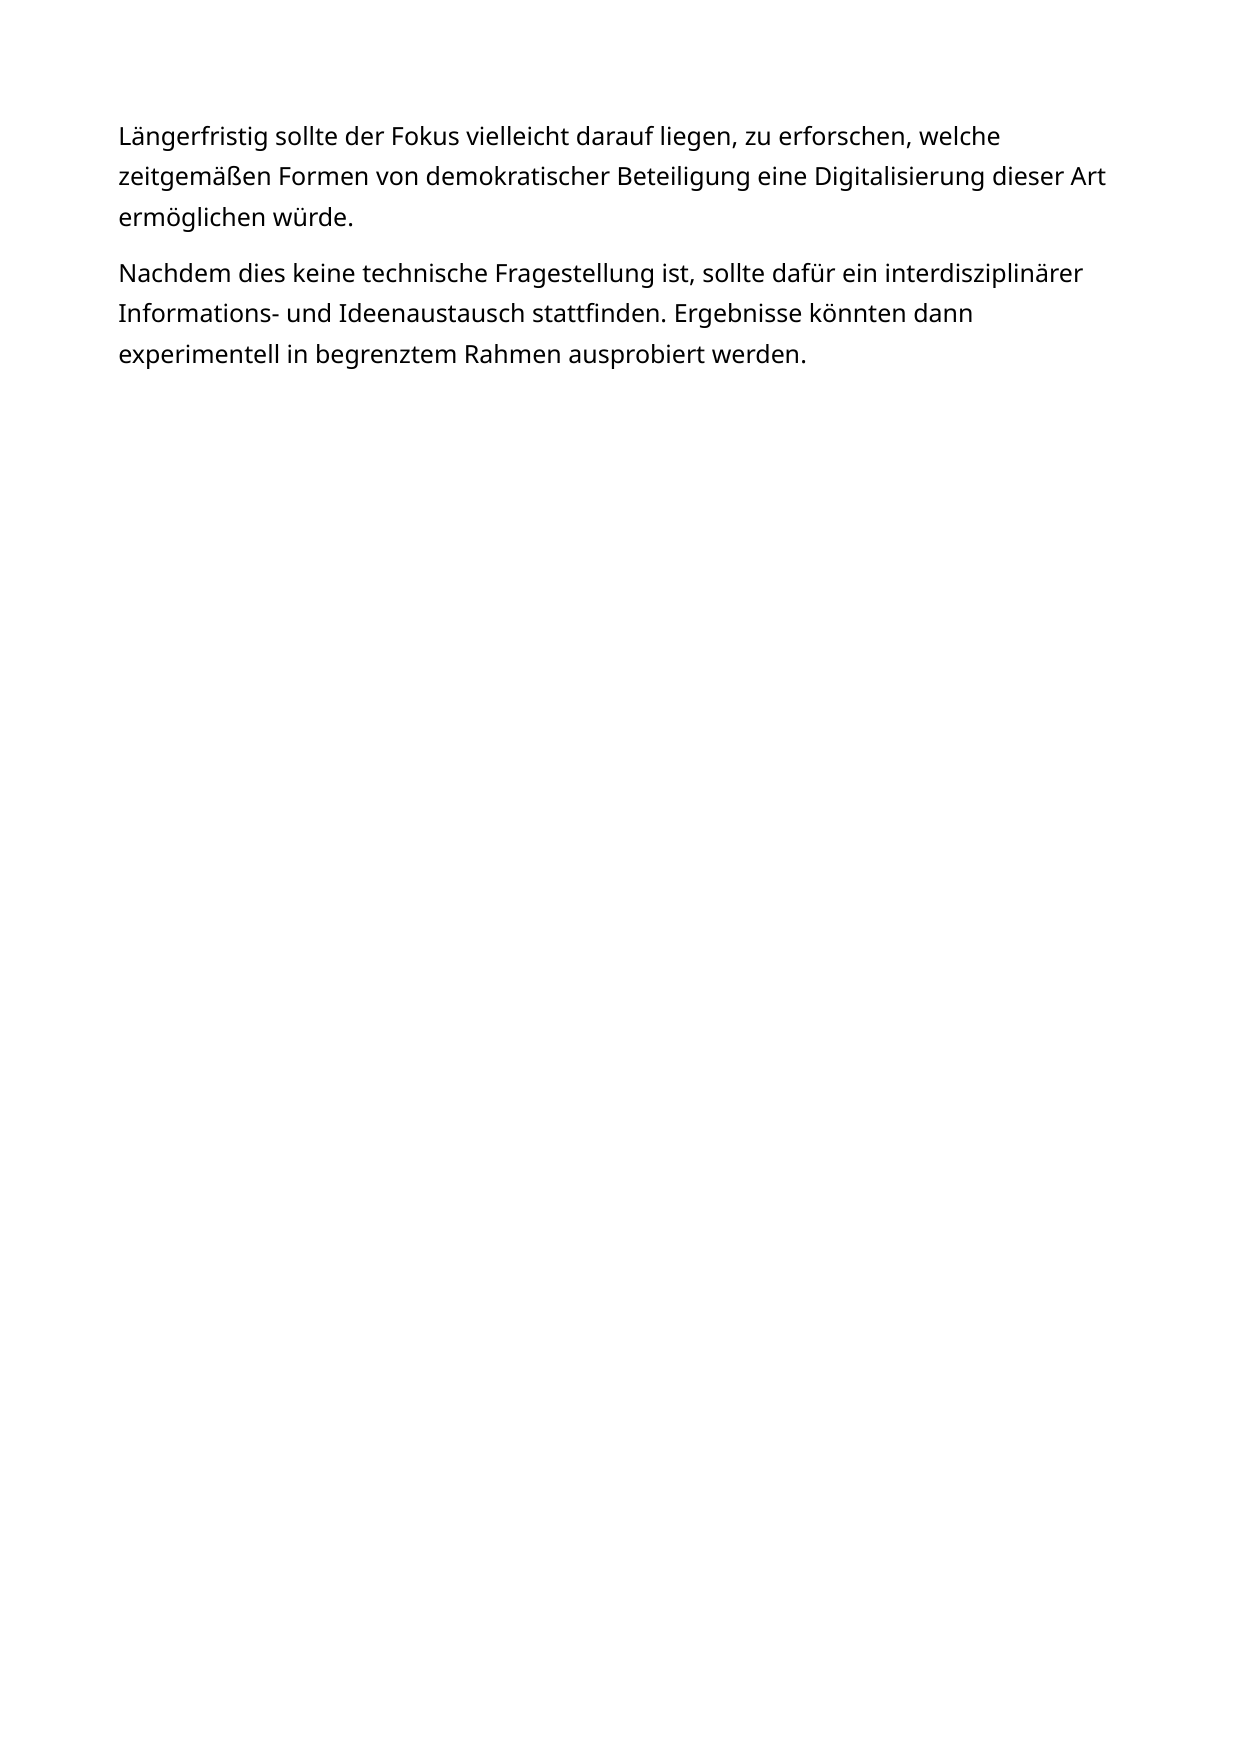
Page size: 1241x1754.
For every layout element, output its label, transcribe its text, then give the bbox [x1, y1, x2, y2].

text Längerfristig sollte der Fokus vielleicht darauf liegen, zu erforschen, welche zeitgemäßen Formen von demokratischer Beteiligung eine Digitalisierung dieser Art ermöglichen würde. [118, 118, 1122, 234]
text Nachdem dies keine technische Fragestellung ist, sollte dafür ein interdisziplinärer Informations- und Ideenaustausch stattfinden. Ergebnisse könnten dann experimentell in begrenztem Rahmen ausprobiert werden. [118, 255, 1122, 371]
